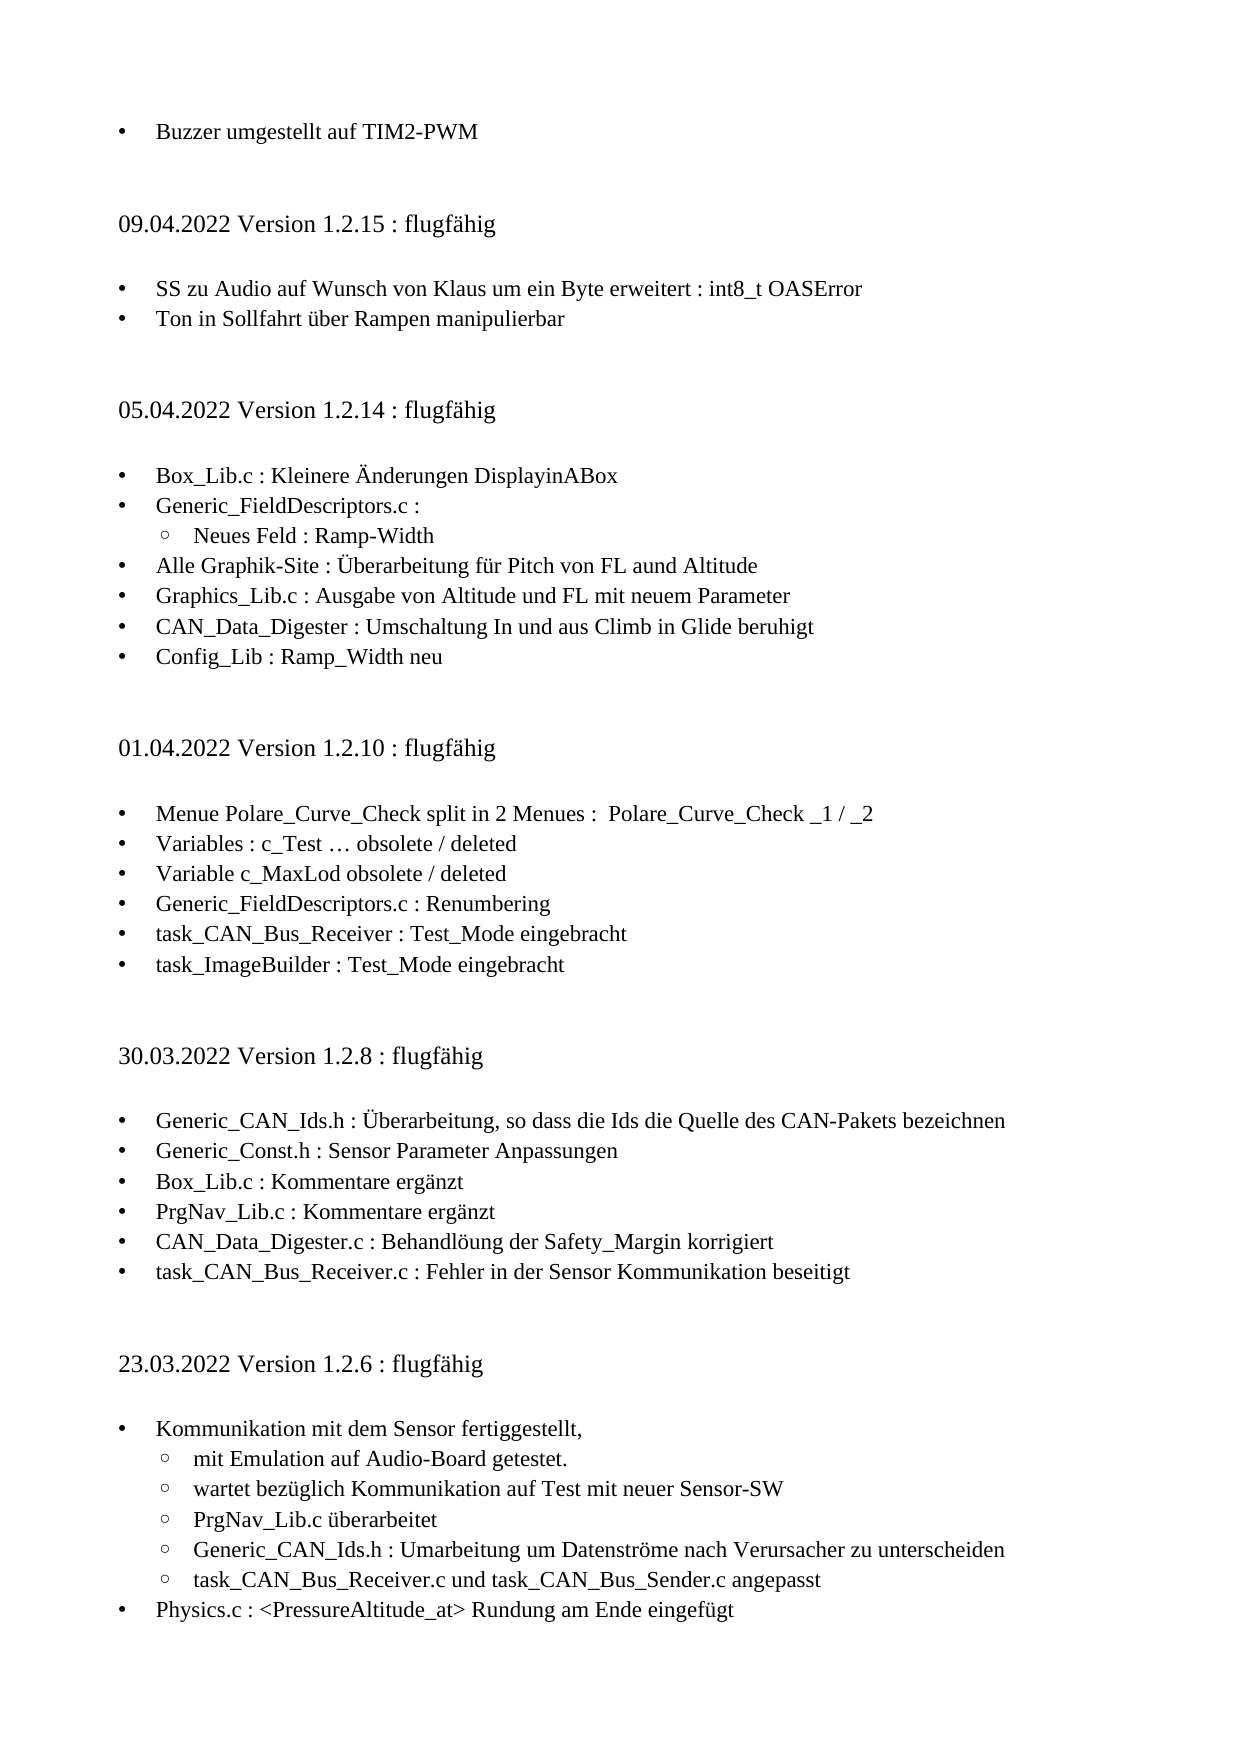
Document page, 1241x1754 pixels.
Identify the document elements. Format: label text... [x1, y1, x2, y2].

text 01.04.2022 Version 1.2.10 : flugfähig [118, 733, 1122, 762]
list Box_Lib.c : Kommentare ergänzt [118, 1168, 1122, 1194]
list wartet bezüglich Kommunikation auf Test mit neuer Sensor-SW [156, 1475, 1122, 1502]
list Variables : c_Test … obsolete / deleted [118, 830, 1122, 856]
list Generic_CAN_Ids.h : Umarbeitung um Datenströme nach Verursacher zu unterscheiden [156, 1536, 1122, 1562]
list Alle Graphik-Site : Überarbeitung für Pitch von FL aund Altitude [118, 552, 1122, 579]
list CAN_Data_Digester : Umschaltung In und aus Climb in Glide beruhigt [118, 613, 1122, 639]
list Kommunikation mit dem Sensor fertiggestellt, [118, 1415, 1122, 1441]
list Generic_FieldDescriptors.c : Renumbering [118, 890, 1122, 917]
list task_CAN_Bus_Receiver.c : Fehler in der Sensor Kommunikation beseitigt [118, 1258, 1122, 1285]
list PrgNav_Lib.c : Kommentare ergänzt [118, 1198, 1122, 1224]
list task_CAN_Bus_Receiver : Test_Mode eingebracht [118, 920, 1122, 947]
list Generic_Const.h : Sensor Parameter Anpassungen [118, 1137, 1122, 1164]
list Menue Polare_Curve_Check split in 2 Menues : Polare_Curve_Check _1 / _2 [118, 799, 1122, 826]
list Generic_FieldDescriptors.c : [118, 492, 1122, 518]
list Ton in Sollfahrt über Rampen manipulierbar [118, 305, 1122, 331]
list mit Emulation auf Audio-Board getestet. [156, 1445, 1122, 1472]
list Physics.c : <PressureAltitude_at> Rundung am Ende eingefügt [118, 1596, 1122, 1623]
list Box_Lib.c : Kleinere Änderungen DisplayinABox [118, 462, 1122, 488]
list task_CAN_Bus_Receiver.c und task_CAN_Bus_Sender.c angepasst [156, 1566, 1122, 1592]
text 30.03.2022 Version 1.2.8 : flugfähig [118, 1041, 1122, 1070]
list Buzzer umgestellt auf TIM2-PWM [118, 118, 1122, 144]
list Config_Lib : Ramp_Width neu [118, 643, 1122, 669]
list task_ImageBuilder : Test_Mode eingebracht [118, 951, 1122, 977]
list CAN_Data_Digester.c : Behandlöung der Safety_Margin korrigiert [118, 1228, 1122, 1254]
list Generic_CAN_Ids.h : Überarbeitung, so dass die Ids die Quelle des CAN-Pakets bezeichnen [118, 1107, 1122, 1134]
list PrgNav_Lib.c überarbeitet [156, 1506, 1122, 1532]
text 09.04.2022 Version 1.2.15 : flugfähig [118, 209, 1122, 237]
text 05.04.2022 Version 1.2.14 : flugfähig [118, 396, 1122, 424]
list Variable c_MaxLod obsolete / deleted [118, 860, 1122, 886]
list Neues Feld : Ramp-Width [156, 522, 1122, 548]
list Graphics_Lib.c : Ausgabe von Altitude und FL mit neuem Parameter [118, 582, 1122, 609]
list SS zu Audio auf Wunsch von Klaus um ein Byte erweitert : int8_t OASError [118, 275, 1122, 301]
text 23.03.2022 Version 1.2.6 : flugfähig [118, 1349, 1122, 1378]
